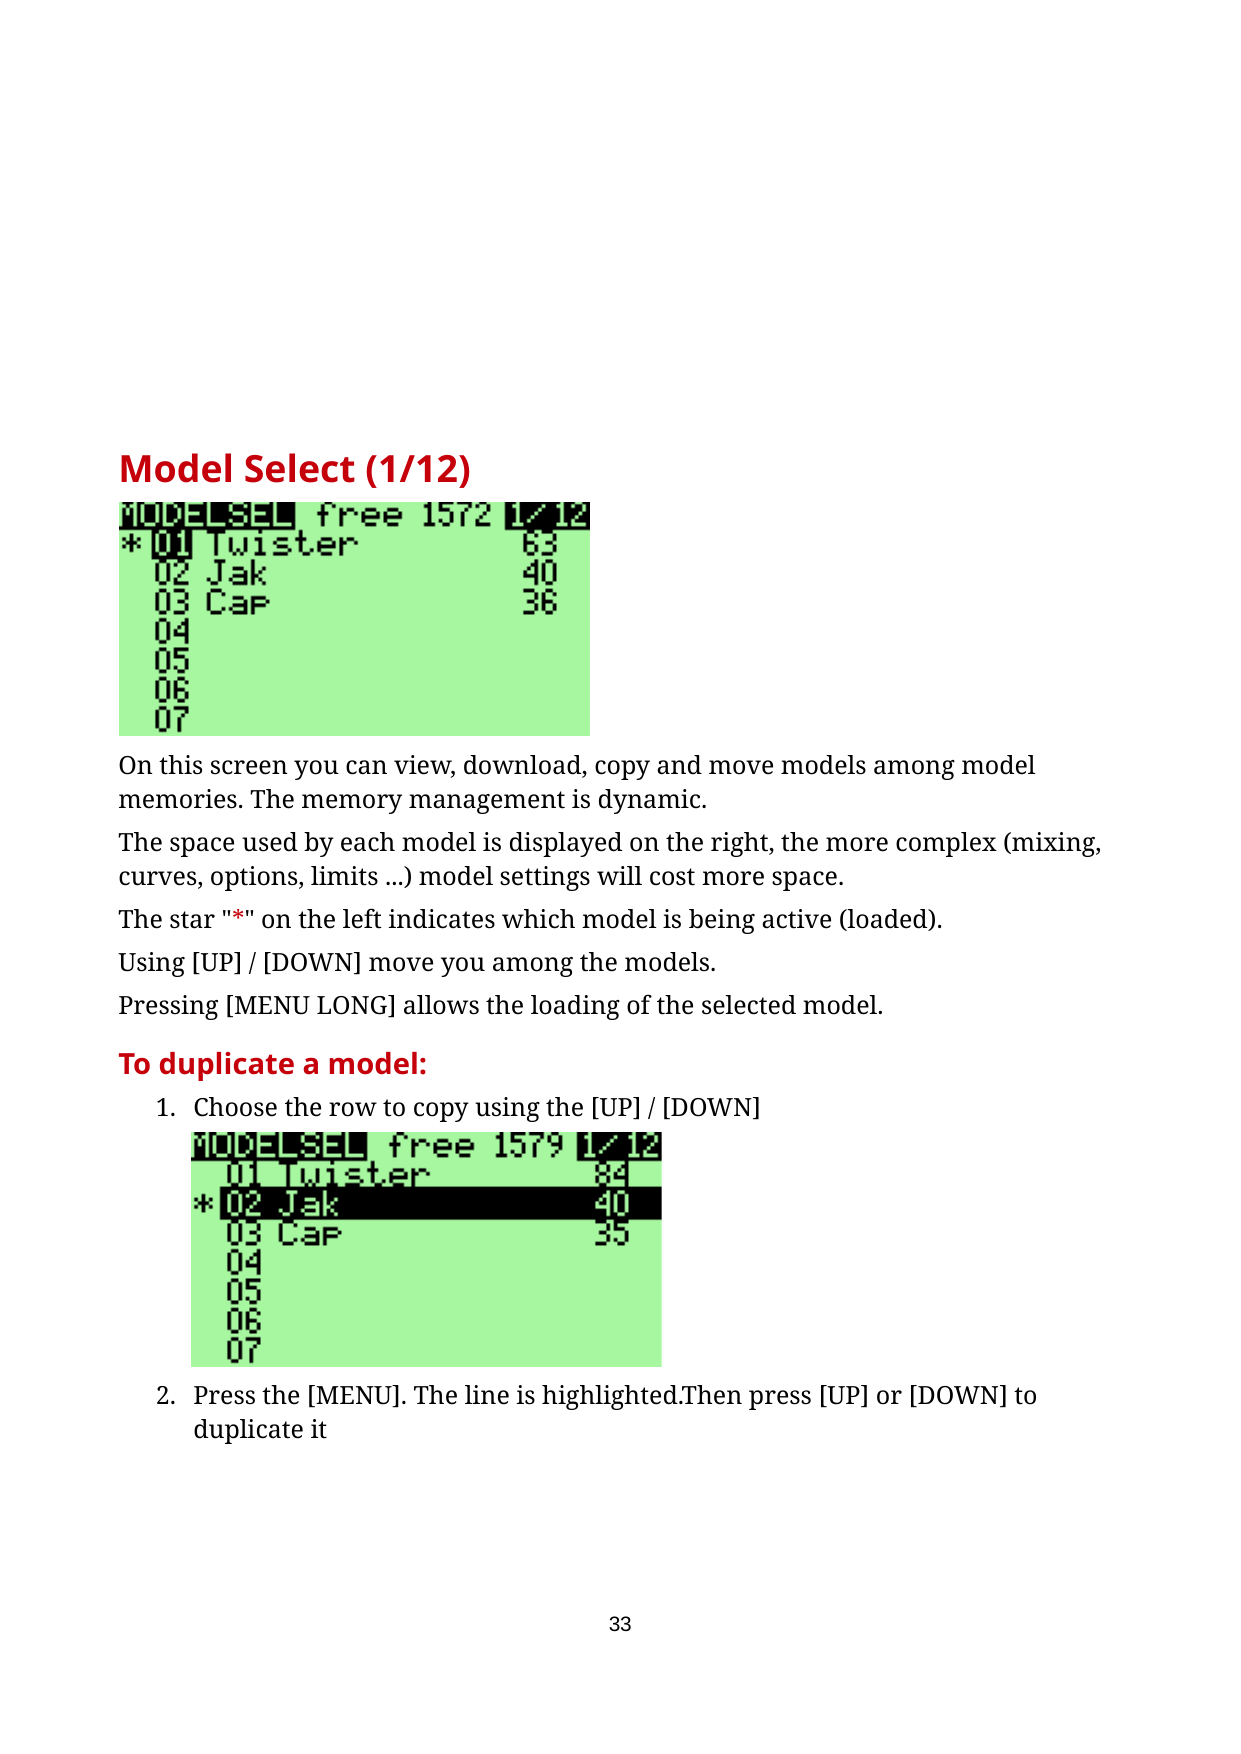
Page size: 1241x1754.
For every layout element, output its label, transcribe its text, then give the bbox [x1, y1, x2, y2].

text Pressing [MENU LONG] allows the loading of the selected model. [118, 987, 1122, 1021]
subtitle Model Select (1/12) [118, 442, 1122, 493]
list Press the [MENU]. The line is highlighted.Then press [UP] or [DOWN] to duplicate it [156, 1132, 1122, 1446]
text On this screen you can view, download, copy and move models among model memories. The memory management is dynamic. [118, 517, 1122, 816]
text Using [UP] / [DOWN] move you among the models. [118, 944, 1122, 978]
picture [191, 1132, 662, 1367]
picture [119, 502, 590, 736]
text The star "*" on the left indicates which model is being active (loaded). [118, 902, 1122, 936]
list Choose the row to copy using the [UP] / [DOWN] [156, 1089, 1122, 1123]
text The space used by each model is displayed on the right, the more complex (mixing, curves, options, limits ...) model settings will cost more space. [118, 824, 1122, 893]
subtitle To duplicate a model: [118, 1043, 1122, 1083]
